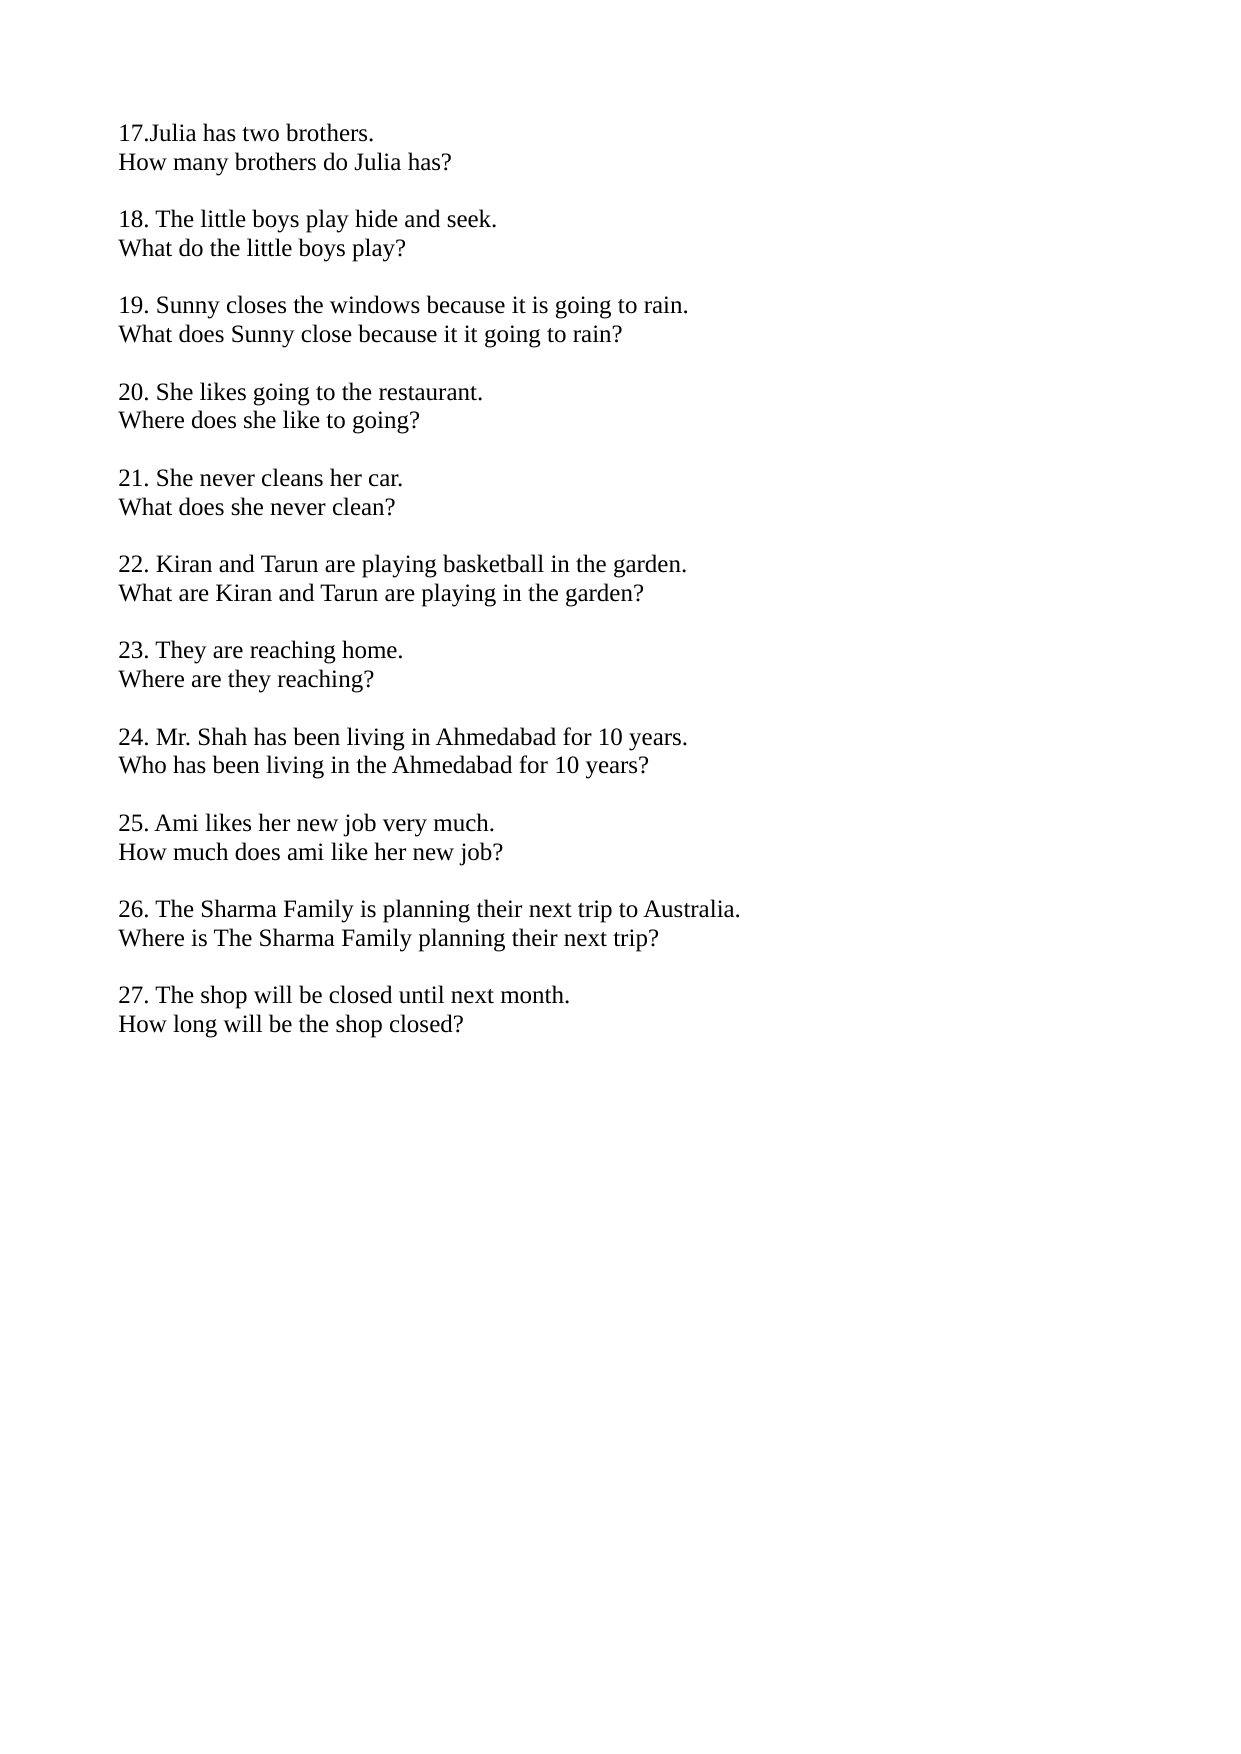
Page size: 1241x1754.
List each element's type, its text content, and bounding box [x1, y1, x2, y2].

text Where are they reaching? [118, 664, 1122, 693]
text Who has been living in the Ahmedabad for 10 years? [118, 751, 1122, 779]
text 18. The little boys play hide and seek. [118, 204, 1122, 233]
text 21. She never cleans her car. [118, 463, 1122, 492]
text 17.Julia has two brothers. [118, 118, 1122, 147]
text Where is The Sharma Family planning their next trip? [118, 923, 1122, 952]
text What do the little boys play? [118, 233, 1122, 262]
text How much does ami like her new job? [118, 837, 1122, 866]
text 25. Ami likes her new job very much. [118, 808, 1122, 837]
text 20. She likes going to the restaurant. [118, 377, 1122, 406]
text 27. The shop will be closed until next month. [118, 981, 1122, 1009]
text Where does she like to going? [118, 406, 1122, 434]
text What does she never clean? [118, 492, 1122, 521]
text How long will be the shop closed? [118, 1009, 1122, 1038]
text 23. They are reaching home. [118, 636, 1122, 664]
text How many brothers do Julia has? [118, 147, 1122, 176]
text 22. Kiran and Tarun are playing basketball in the garden. [118, 549, 1122, 578]
text What does Sunny close because it it going to rain? [118, 319, 1122, 348]
text 24. Mr. Shah has been living in Ahmedabad for 10 years. [118, 722, 1122, 751]
text What are Kiran and Tarun are playing in the garden? [118, 578, 1122, 607]
text 19. Sunny closes the windows because it is going to rain. [118, 291, 1122, 319]
text 26. The Sharma Family is planning their next trip to Australia. [118, 894, 1122, 923]
